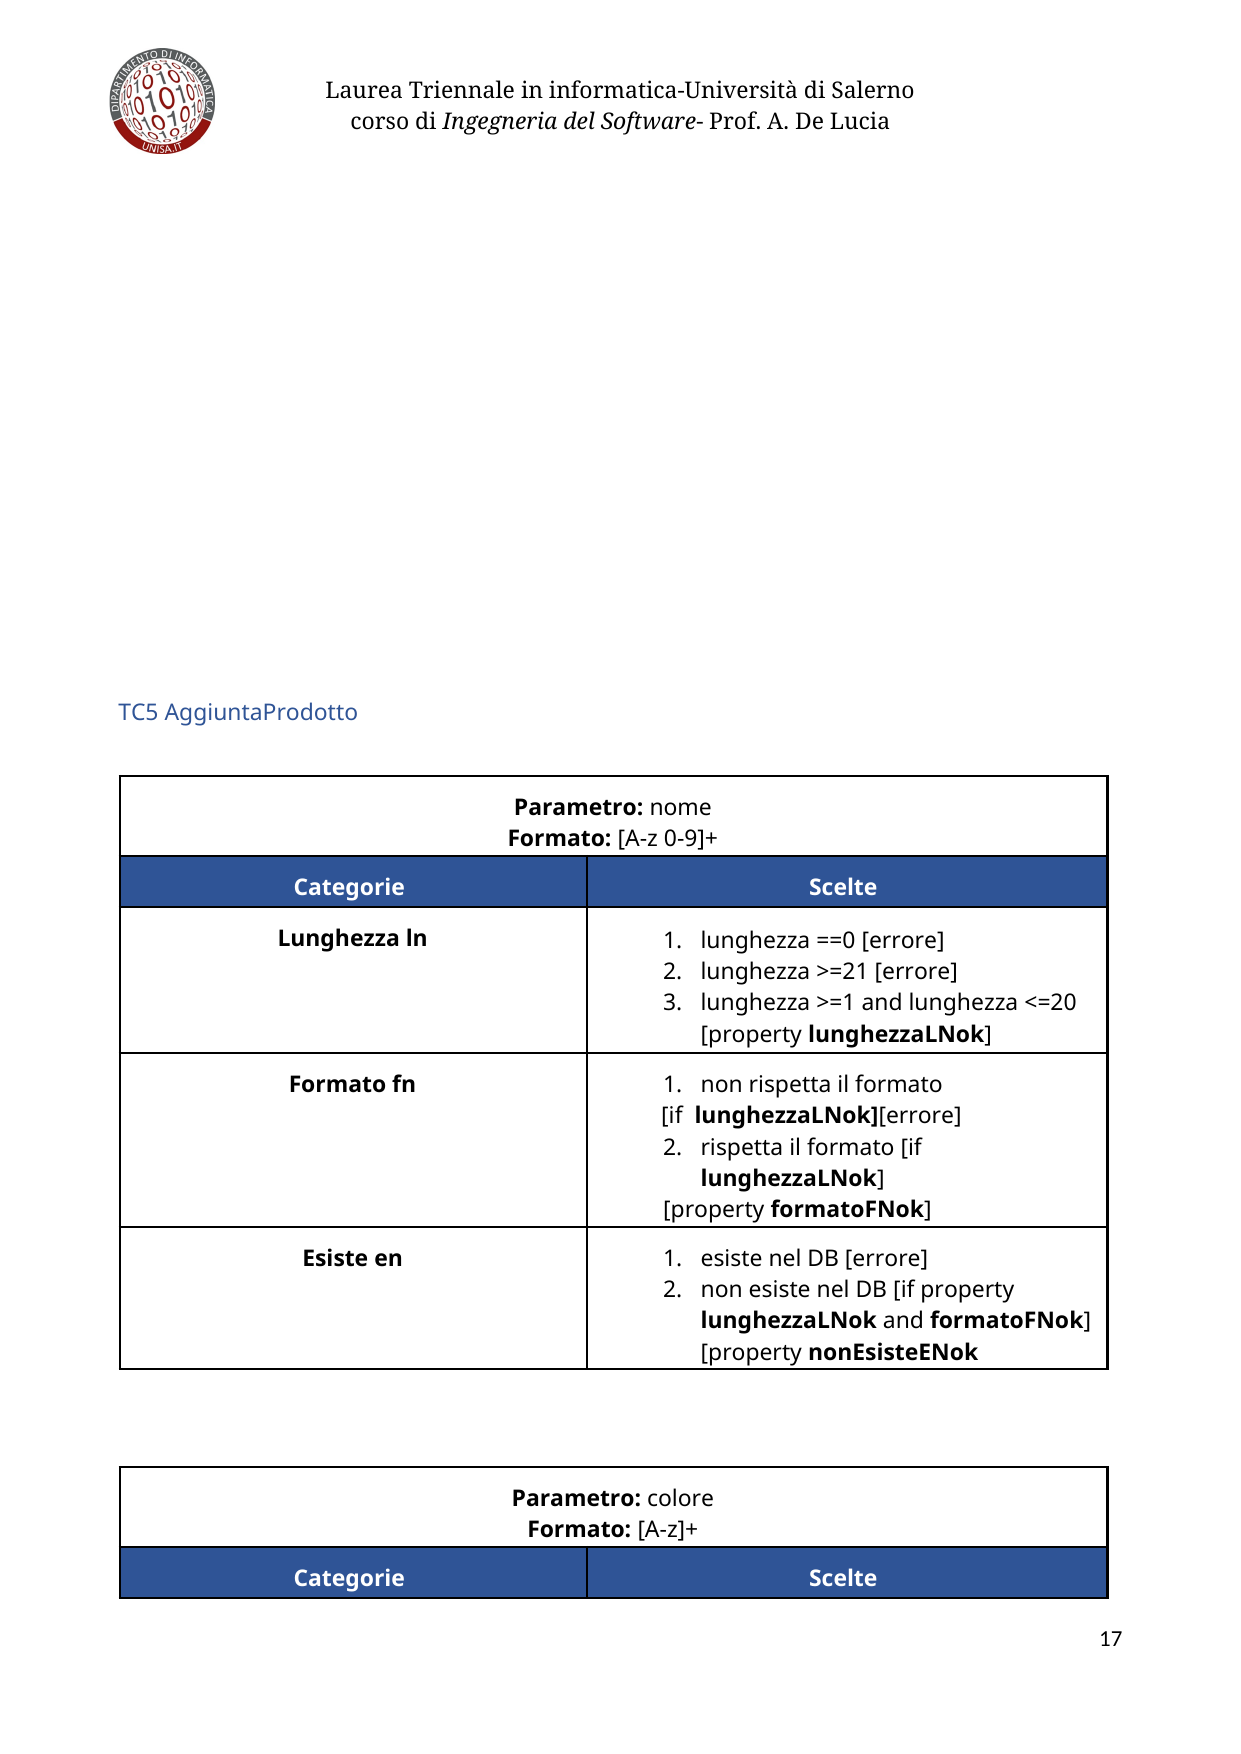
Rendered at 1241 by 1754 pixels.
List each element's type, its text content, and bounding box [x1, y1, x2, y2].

table_cell lunghezza ==0 [errore] lunghezza >=21 [errore] lunghezza >=1 and lunghezza <=20 [property lunghezzaLNok] [588, 908, 1106, 1052]
table_cell Categorie [121, 1548, 586, 1597]
table_header Parametro: colore Formato: [A-z]+ [121, 1468, 1106, 1546]
table_cell esiste nel DB [errore] non esiste nel DB [if property lunghezzaLNok and formatoFNok][property nonEsisteENok [588, 1228, 1106, 1368]
table_cell Esiste en [121, 1228, 586, 1368]
table_cell non rispetta il formato [if lunghezzaLNok][errore] rispetta il formato [if lunghezzaLNok] [property formatoFNok] [588, 1054, 1106, 1226]
table_header Parametro: nome Formato: [A-z 0-9]+ [121, 777, 1106, 855]
subtitle TC5 AggiuntaProdotto [118, 696, 1122, 727]
table_cell Categorie [121, 857, 586, 906]
table_cell Lunghezza ln [121, 908, 586, 1052]
table_cell Scelte [588, 1548, 1106, 1597]
table_cell Scelte [588, 857, 1106, 906]
table_cell Formato fn [121, 1054, 586, 1226]
